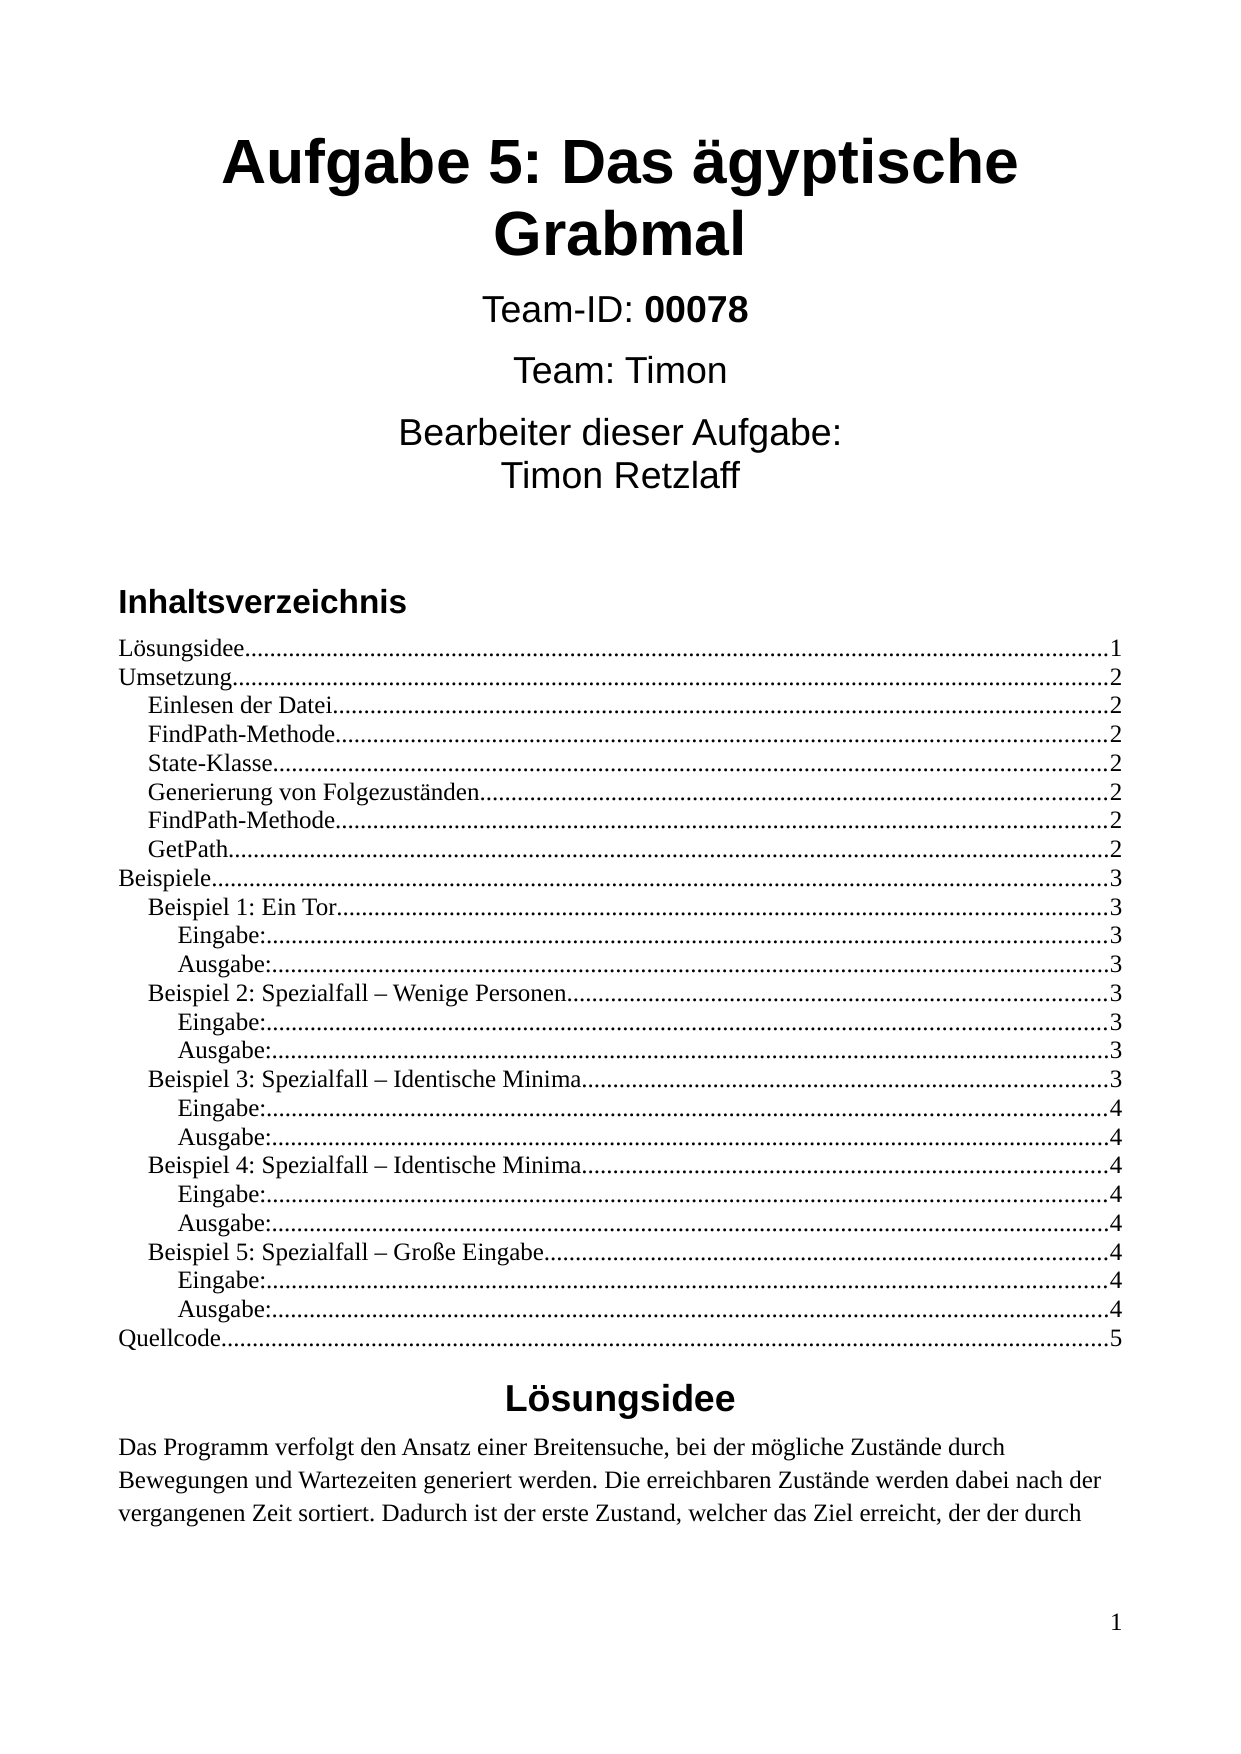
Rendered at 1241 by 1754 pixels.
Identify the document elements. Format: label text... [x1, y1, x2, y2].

text Ausgabe: 3 [177, 1035, 1122, 1064]
text Ausgabe: 4 [177, 1208, 1122, 1237]
text Eingabe: 4 [177, 1179, 1122, 1208]
text Beispiel 2: Spezialfall – Wenige Personen 3 [148, 978, 1122, 1007]
text Beispiele 3 [118, 863, 1122, 892]
text Generierung von Folgezuständen 2 [148, 777, 1122, 805]
text Eingabe: 4 [177, 1093, 1122, 1122]
text Eingabe: 3 [177, 1007, 1122, 1035]
text Umsetzung 2 [118, 662, 1122, 690]
subtitle Team-ID: 00078 [118, 287, 1122, 330]
text Das Programm verfolgt den Ansatz einer Breitensuche, bei der mögliche Zustände durch Bewegungen und Wartezeiten generiert werden. Die erreichbaren Zustände werden dabei nach der vergangenen Zeit sortiert. Dadurch ist der erste Zustand, welcher das Ziel erreicht, der der durch [118, 1432, 1122, 1527]
subtitle Bearbeiter dieser Aufgabe: Timon Retzlaff [118, 411, 1122, 497]
text Ausgabe: 4 [177, 1294, 1122, 1323]
text Einlesen der Datei 2 [148, 690, 1122, 719]
text Ausgabe: 4 [177, 1122, 1122, 1150]
subtitle Team: Timon [118, 349, 1122, 392]
text State-Klasse 2 [148, 748, 1122, 777]
subtitle Inhaltsverzeichnis [118, 582, 1122, 620]
text Beispiel 5: Spezialfall – Große Eingabe 4 [148, 1237, 1122, 1265]
subtitle Lösungsidee [118, 1377, 1122, 1420]
subtitle Aufgabe 5: Das ägyptische Grabmal [118, 124, 1122, 268]
text Beispiel 3: Spezialfall – Identische Minima 3 [148, 1064, 1122, 1093]
text Eingabe: 4 [177, 1265, 1122, 1294]
text GetPath 2 [148, 834, 1122, 863]
text FindPath-Methode 2 [148, 719, 1122, 748]
text Quellcode 5 [118, 1323, 1122, 1352]
text FindPath-Methode 2 [148, 805, 1122, 834]
text Beispiel 1: Ein Tor 3 [148, 892, 1122, 920]
text Lösungsidee 1 [118, 633, 1122, 662]
text Ausgabe: 3 [177, 949, 1122, 978]
text Eingabe: 3 [177, 920, 1122, 949]
text Beispiel 4: Spezialfall – Identische Minima 4 [148, 1150, 1122, 1179]
